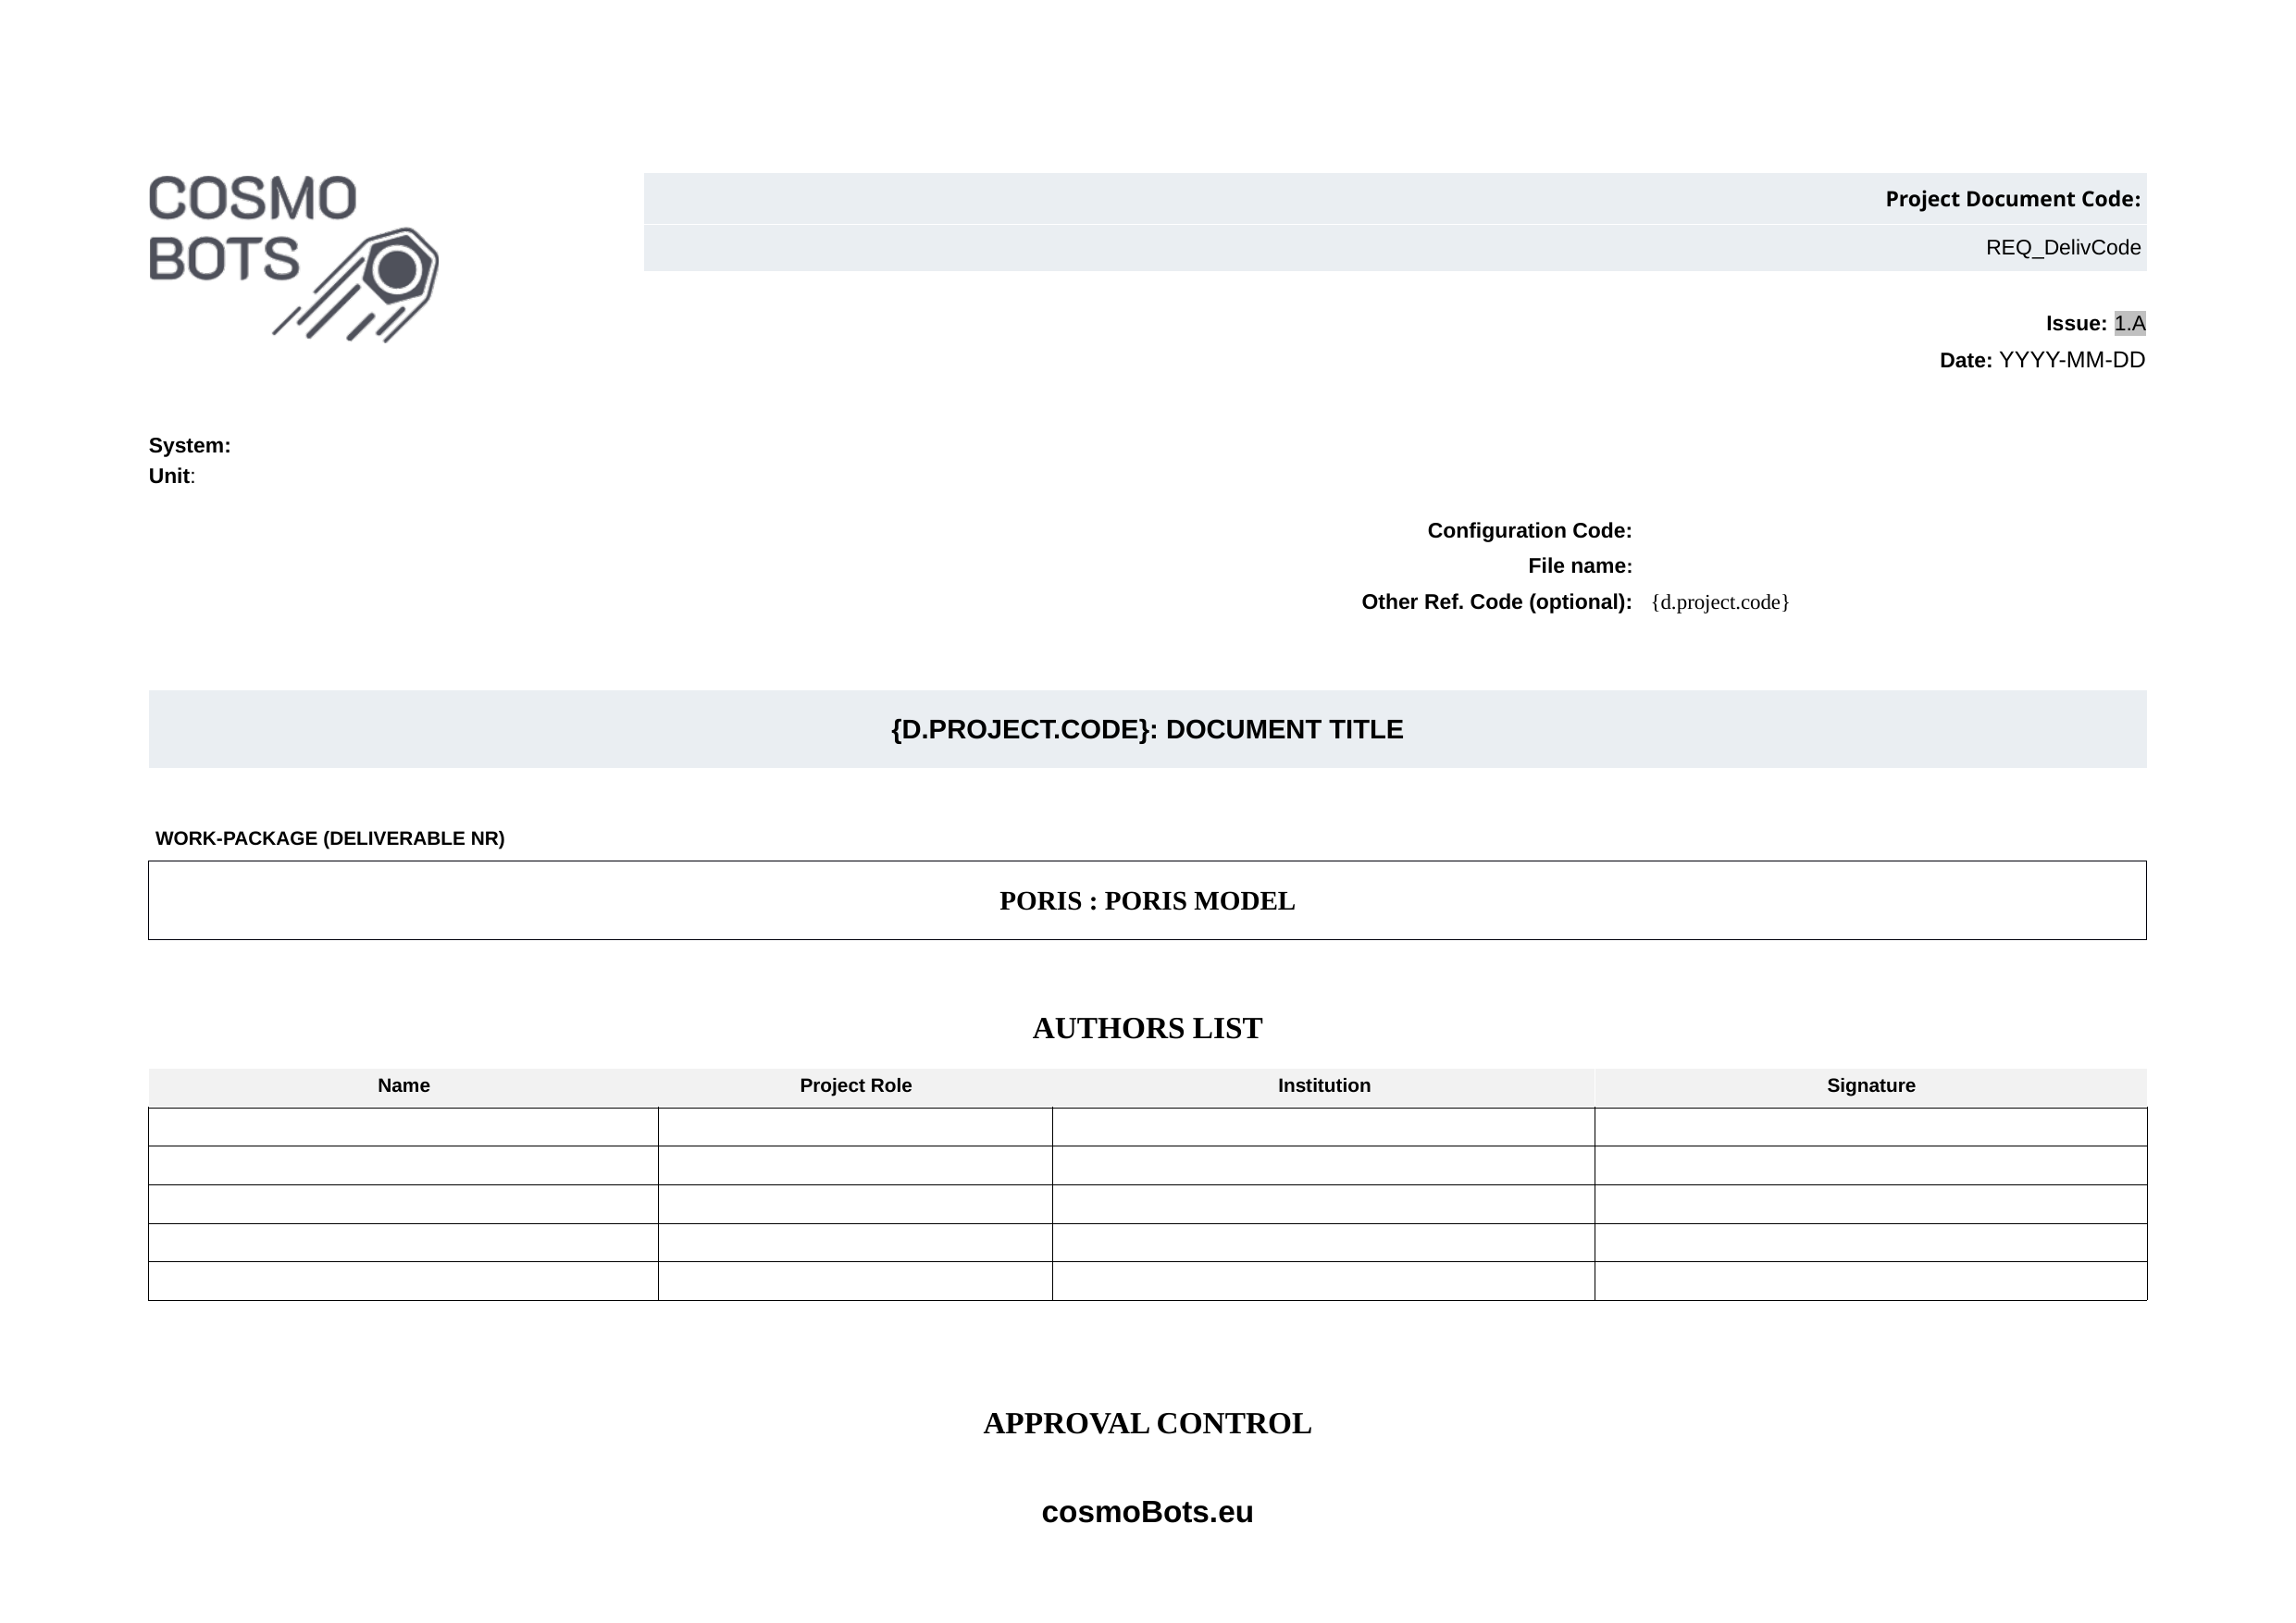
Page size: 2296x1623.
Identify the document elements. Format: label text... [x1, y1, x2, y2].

table_cell [1053, 1146, 1595, 1184]
table_cell [1053, 1262, 1595, 1300]
table_cell [1595, 1146, 2147, 1184]
table_cell [1053, 1109, 1595, 1146]
table_cell [149, 1185, 658, 1222]
table_cell [659, 1109, 1052, 1146]
table_header Project Document Code: [644, 173, 2147, 224]
text Unit: [149, 464, 2147, 488]
table_cell PORIS : PORIS model [149, 861, 2146, 938]
table_cell [1633, 548, 2147, 584]
table_header Project Role [658, 1069, 1053, 1107]
table_cell [644, 271, 2147, 306]
table_cell [1633, 512, 2147, 548]
table_header [149, 488, 772, 512]
table_cell [149, 341, 644, 378]
table_cell [149, 1146, 658, 1184]
table_cell [149, 1109, 658, 1146]
table_cell [149, 1262, 658, 1300]
table_cell {d.project.code}: Document Title [149, 690, 2147, 768]
table_cell {d.project.code} [1633, 584, 2147, 620]
table_cell [149, 1224, 658, 1261]
table_header [149, 173, 644, 341]
table_cell [1595, 1109, 2147, 1146]
table_header Name [149, 1069, 658, 1107]
table_header Signature [1595, 1069, 2147, 1107]
table_header [773, 488, 1633, 512]
table_cell [149, 620, 2147, 690]
table_cell [659, 1185, 1052, 1222]
table_cell [1595, 1224, 2147, 1261]
table_cell [1053, 1224, 1595, 1261]
table_cell [659, 1224, 1052, 1261]
table_header WORK-PACKAGE (deliverable nr) [149, 792, 2147, 861]
text APPROVAL CONTROL [149, 1406, 2147, 1441]
table_cell [1595, 1262, 2147, 1300]
text System: [149, 433, 2147, 457]
table_header Institution [1053, 1069, 1595, 1107]
table_cell [659, 1262, 1052, 1300]
table_cell [1595, 1185, 2147, 1222]
table_cell [1053, 1185, 1595, 1222]
table_cell Date: YYYY-MM-DD [644, 341, 2147, 378]
table_cell File name: [149, 548, 1633, 584]
table_cell Issue: 1.A [644, 306, 2147, 341]
table_cell Configuration Code: [149, 512, 1633, 548]
table_header [1633, 488, 2147, 512]
table_cell Other Ref. Code (optional): [149, 584, 1633, 620]
table_cell REQ_DelivCode [644, 225, 2147, 271]
table_cell [659, 1146, 1052, 1184]
text AUTHORs LIST [149, 1010, 2147, 1046]
